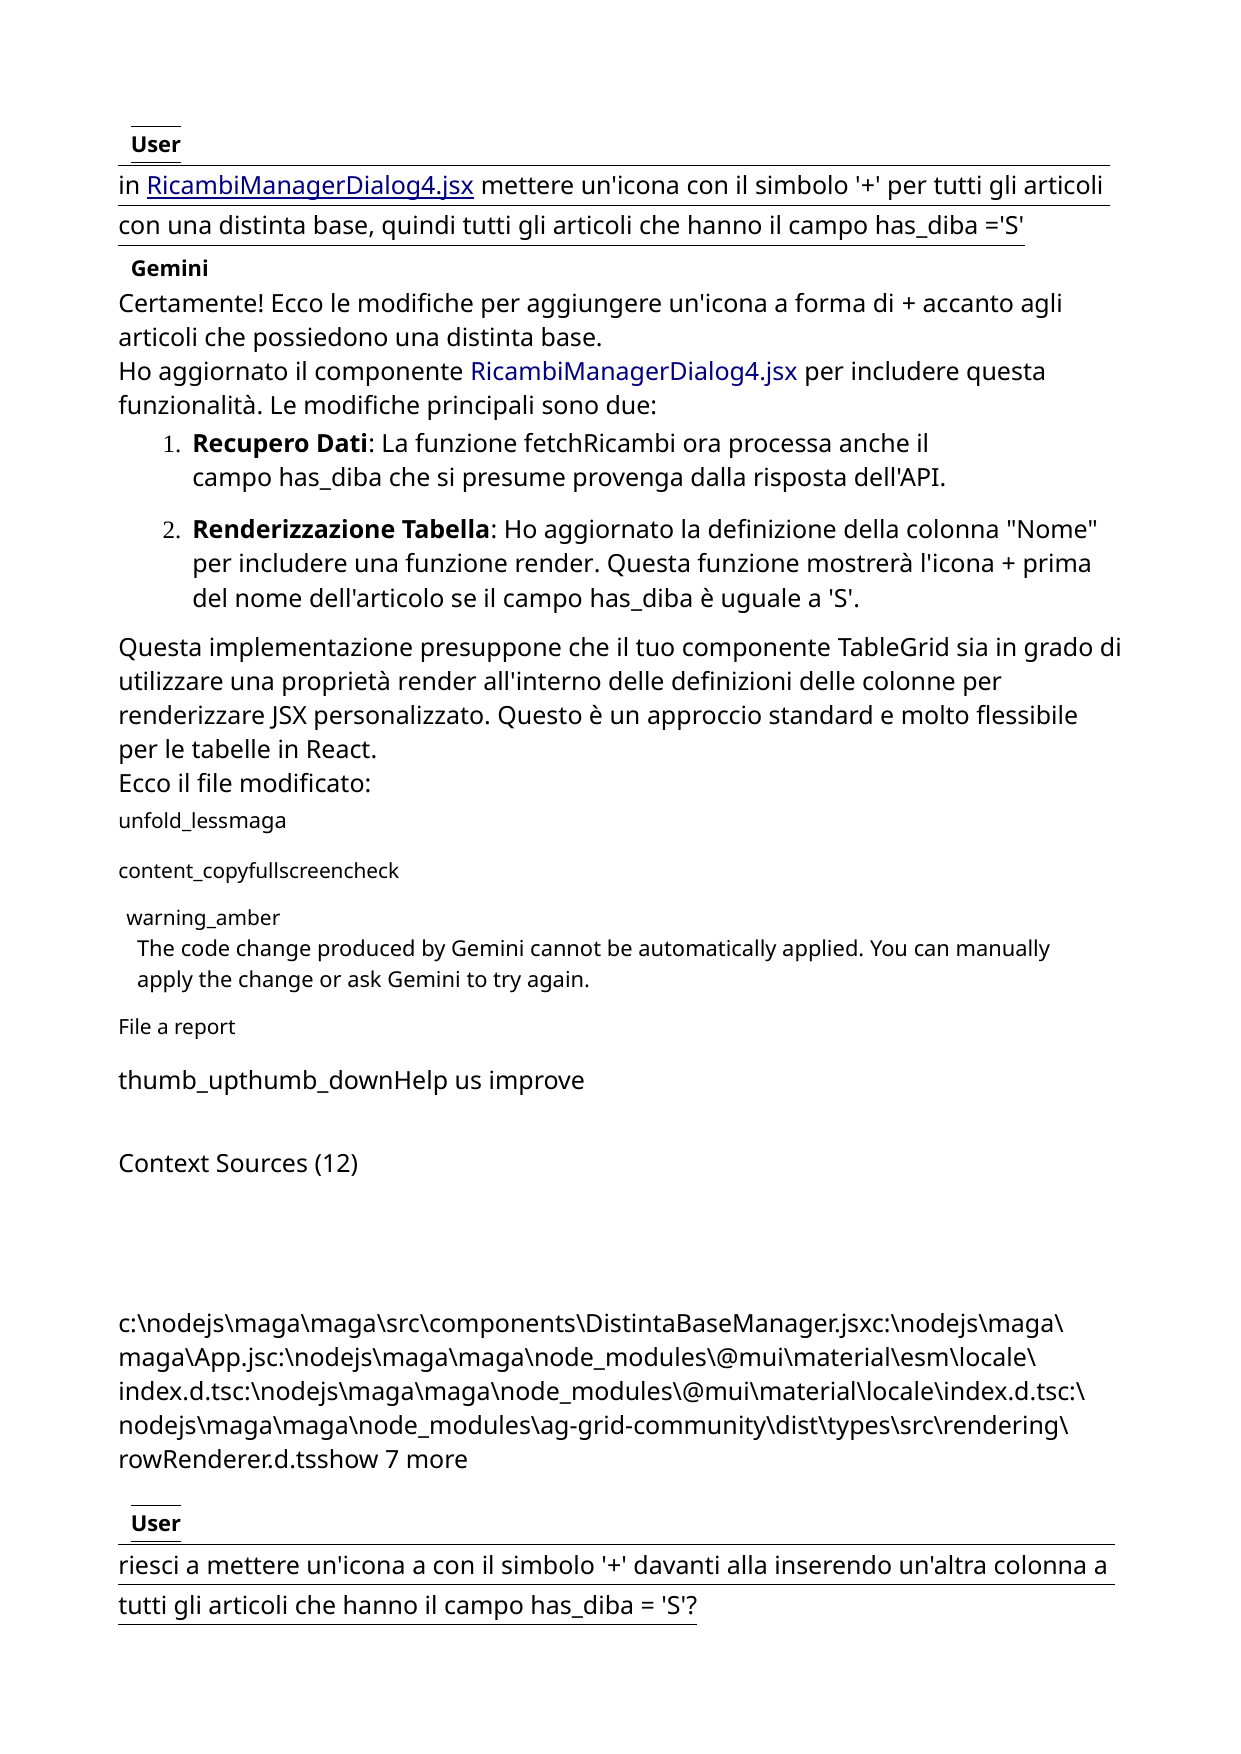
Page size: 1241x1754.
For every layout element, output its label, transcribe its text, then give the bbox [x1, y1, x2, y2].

subtitle User [131, 126, 1122, 162]
text thumb_upthumb_downHelp us improve [118, 1063, 1122, 1097]
text Questa implementazione presuppone che il tuo componente TableGrid sia in grado di utilizzare una proprietà render all'interno delle definizioni delle colonne per renderizzare JSX personalizzato. Questo è un approccio standard e molto flessibile per le tabelle in React. [118, 630, 1122, 766]
text warning_amber [126, 900, 1114, 931]
text in RicambiManagerDialog4.jsx mettere un'icona con il simbolo '+' per tutti gli articoli con una distinta base, quindi tutti gli articoli che hanno il campo has_diba ='S' [118, 165, 1122, 245]
text c:\nodejs\maga\maga\src\components\DistintaBaseManager.jsxc:\nodejs\maga\maga\App.jsc:\nodejs\maga\maga\node_modules\@mui\material\esm\locale\index.d.tsc:\nodejs\maga\maga\node_modules\@mui\material\locale\index.d.tsc:\nodejs\maga\maga\node_modules\ag-grid-community\dist\types\src\rendering\rowRenderer.d.tsshow 7 more [118, 1305, 1122, 1476]
text The code change produced by Gemini cannot be automatically applied. You can manually apply the change or ask Gemini to try again. [137, 931, 1103, 994]
text Certamente! Ecco le modifiche per aggiungere un'icona a forma di + accanto agli articoli che possiedono una distinta base. [118, 286, 1122, 354]
text Ecco il file modificato: [118, 766, 1122, 800]
text Context Sources (12) [118, 1146, 1097, 1180]
text riesci a mettere un'icona a con il simbolo '+' davanti alla inserendo un'altra colonna a tutti gli articoli che hanno il campo has_diba = 'S'? [118, 1544, 1122, 1624]
list Renderizzazione Tabella: Ho aggiornato la definizione della colonna "Nome" per includere una funzione render. Questa funzione mostrerà l'icona + prima del nome dell'articolo se il campo has_diba è uguale a 'S'. [162, 512, 1122, 614]
text unfold_lessmaga [118, 803, 1122, 834]
text Ho aggiornato il componente RicambiManagerDialog4.jsx per includere questa funzionalità. Le modifiche principali sono due: [118, 354, 1122, 422]
list Recupero Dati: La funzione fetchRicambi ora processa anche il campo has_diba che si presume provenga dalla risposta dell'API. [162, 425, 1122, 493]
text content_copyfullscreencheck [118, 853, 1122, 884]
subtitle User [131, 1505, 1122, 1541]
subtitle Gemini [131, 253, 1122, 283]
text File a report [118, 1009, 1122, 1041]
